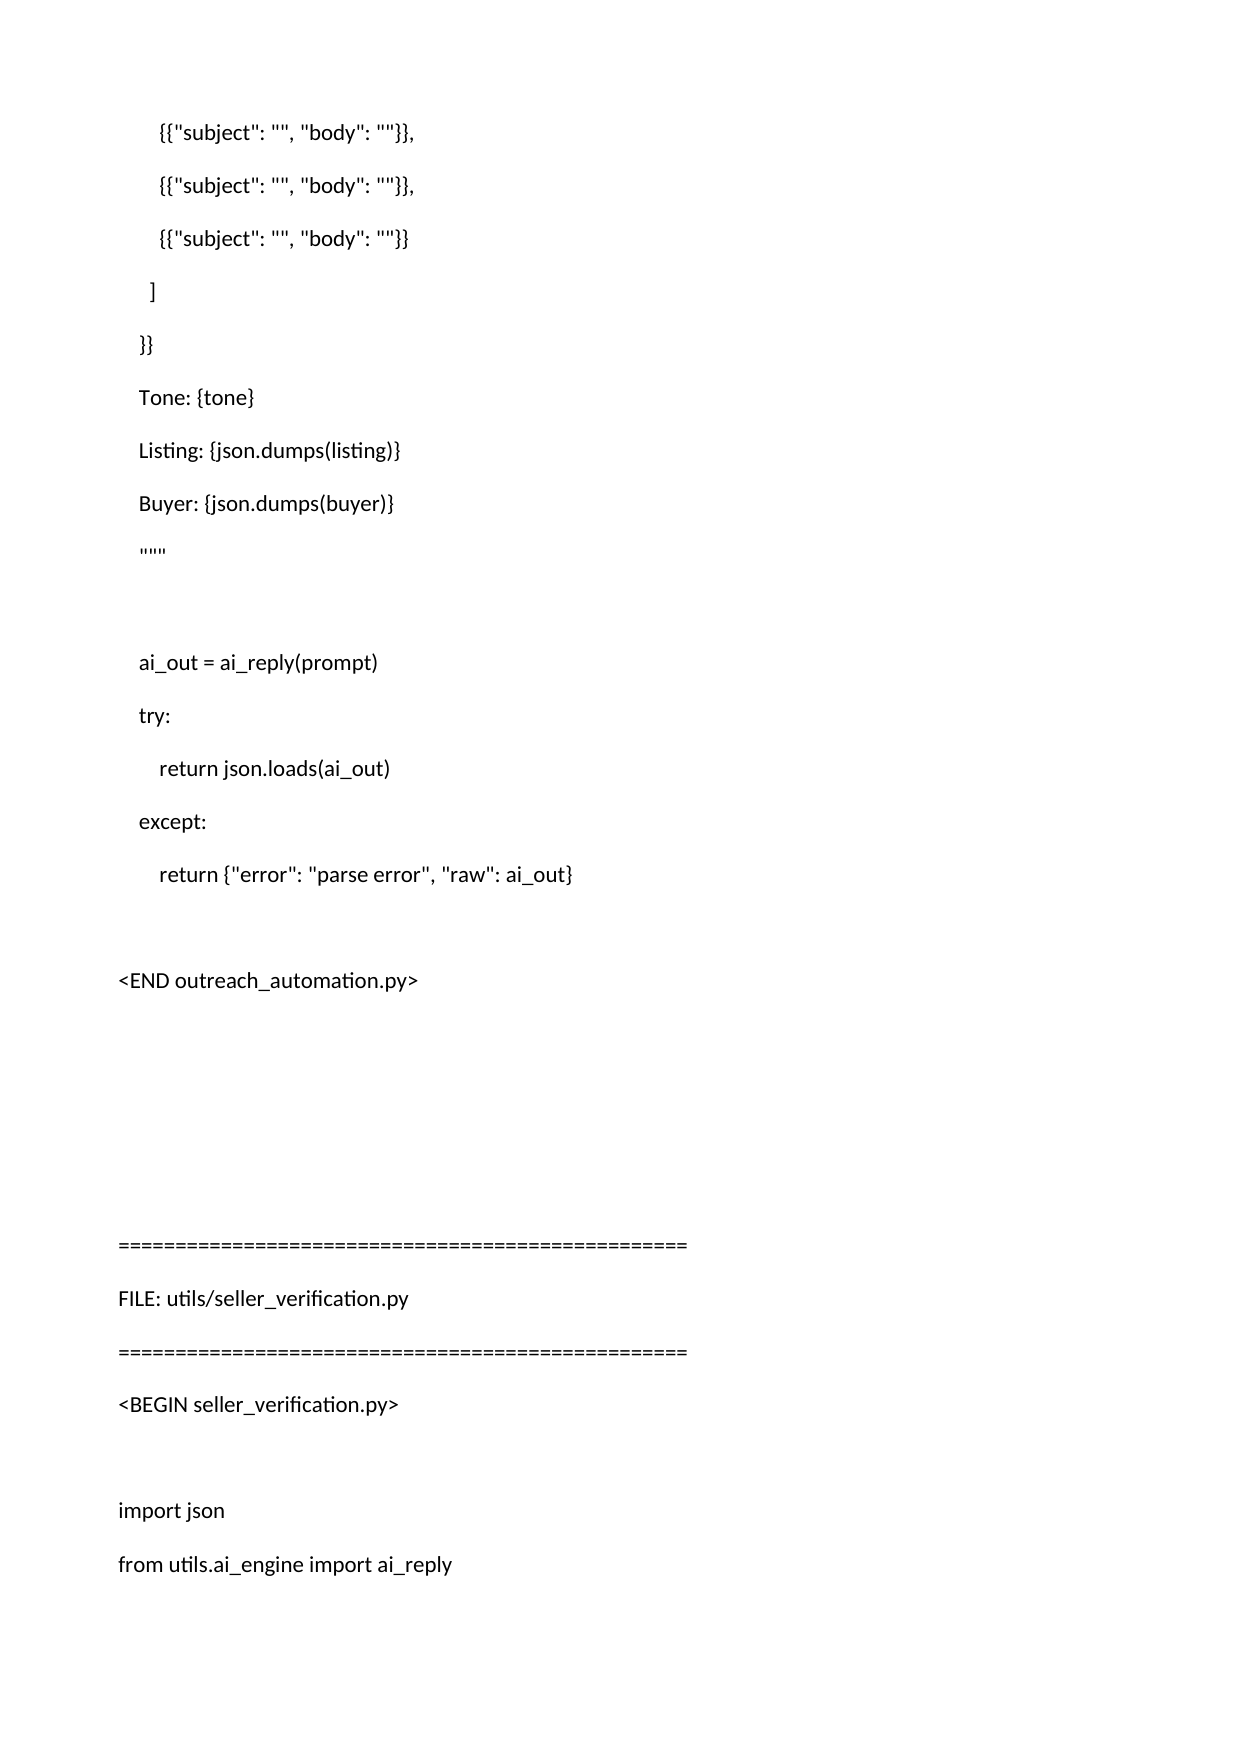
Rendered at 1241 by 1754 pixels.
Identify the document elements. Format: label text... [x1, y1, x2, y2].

text ai_out = ai_reply(prompt) [118, 648, 1122, 676]
text Tone: {tone} [118, 383, 1122, 411]
text <END outreach_automation.py> [118, 966, 1122, 994]
text ] [118, 277, 1122, 305]
text """ [118, 542, 1122, 570]
text ================================================== [118, 1232, 1122, 1259]
text }} [118, 330, 1122, 358]
text <BEGIN seller_verification.py> [118, 1391, 1122, 1419]
text return json.loads(ai_out) [118, 754, 1122, 782]
text {{"subject": "", "body": ""}}, [118, 171, 1122, 199]
text {{"subject": "", "body": ""}} [118, 224, 1122, 252]
text Buyer: {json.dumps(buyer)} [118, 489, 1122, 517]
text from utils.ai_engine import ai_reply [118, 1550, 1122, 1578]
text Listing: {json.dumps(listing)} [118, 436, 1122, 464]
text {{"subject": "", "body": ""}}, [118, 118, 1122, 146]
text FILE: utils/seller_verification.py [118, 1284, 1122, 1313]
text import json [118, 1497, 1122, 1525]
text try: [118, 701, 1122, 729]
text except: [118, 807, 1122, 835]
text return {"error": "parse error", "raw": ai_out} [118, 860, 1122, 888]
text ================================================== [118, 1338, 1122, 1366]
